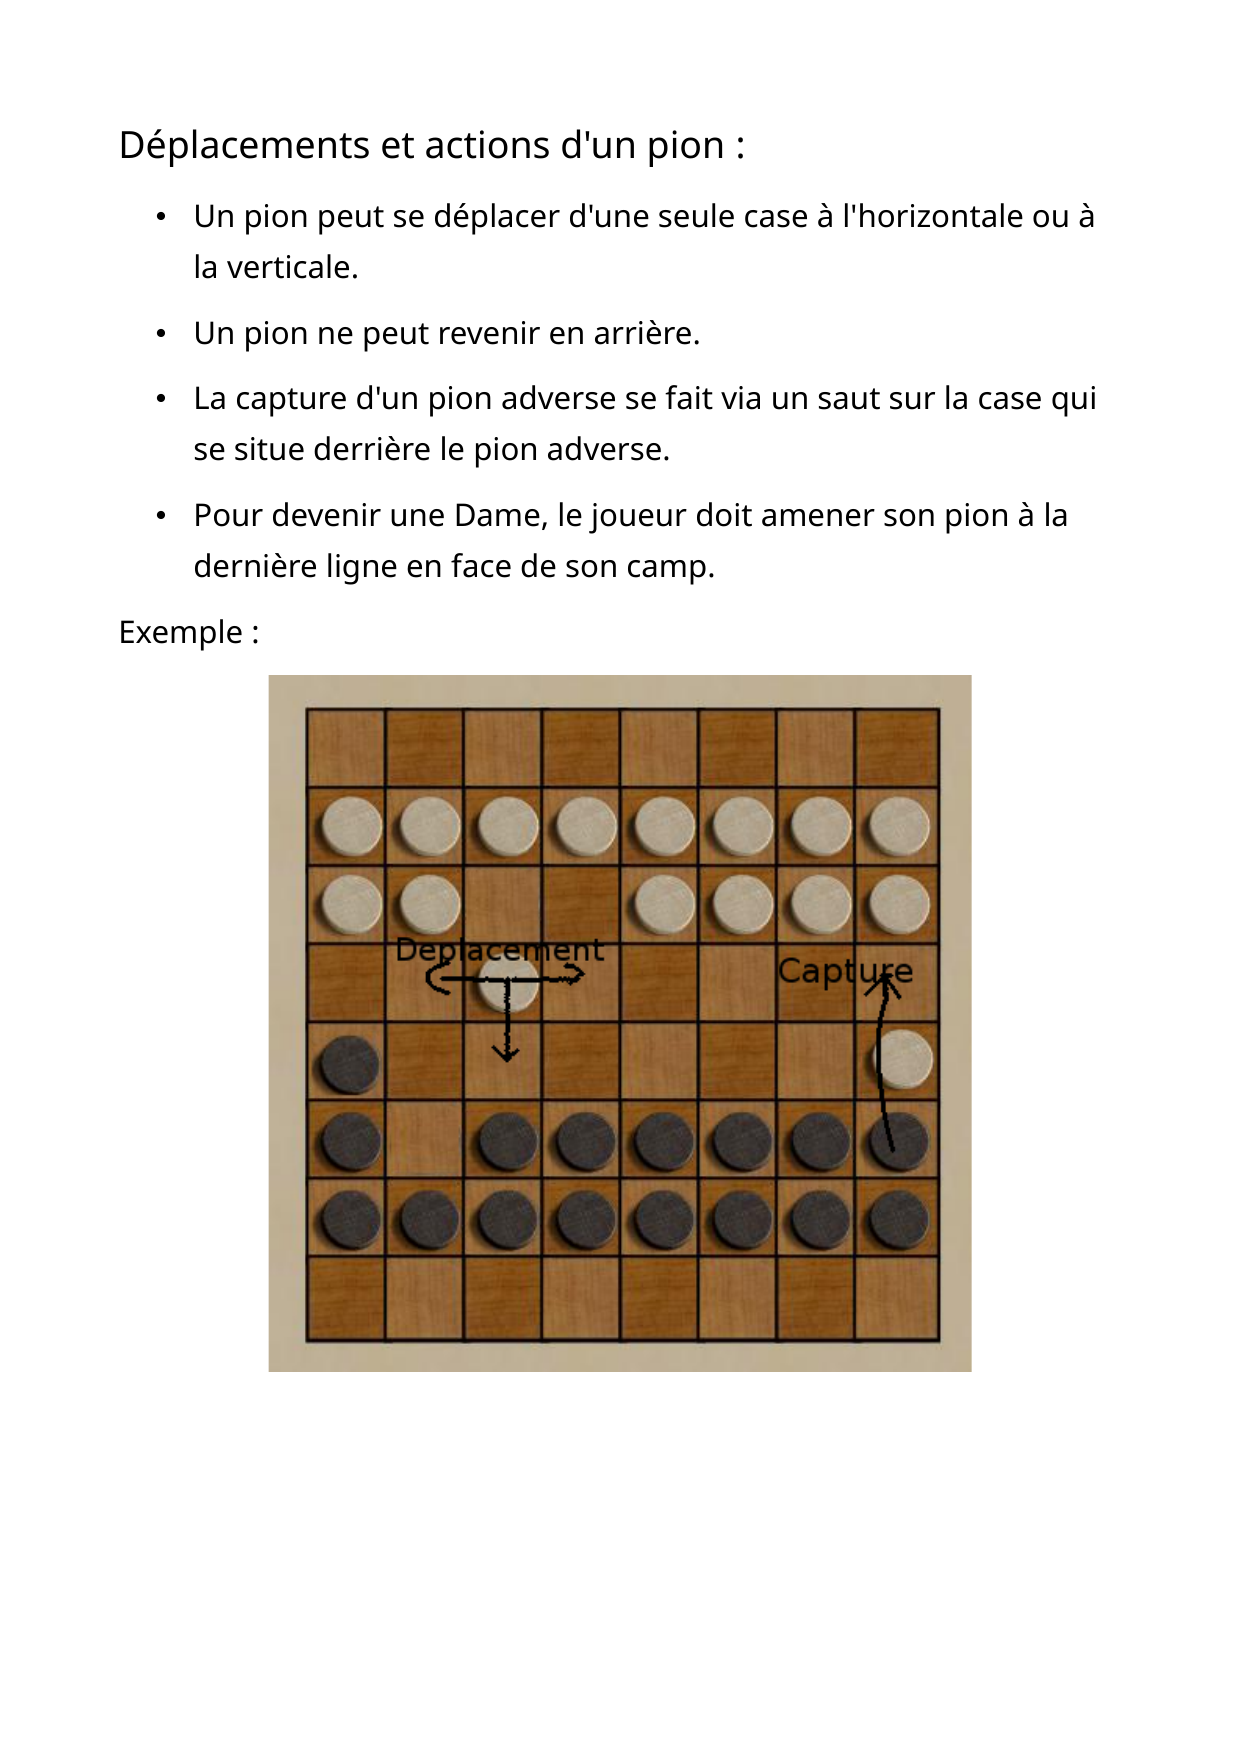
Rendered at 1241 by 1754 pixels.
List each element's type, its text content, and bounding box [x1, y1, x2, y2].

text Exemple : [118, 609, 1122, 652]
list La capture d'un pion adverse se fait via un saut sur la case qui se situe derrière le pion adverse. [156, 376, 1122, 470]
list Un pion ne peut revenir en arrière. [156, 311, 1122, 353]
list Pour devenir une Dame, le joueur doit amener son pion à la dernière ligne en face de son camp. [156, 493, 1122, 587]
text Déplacements et actions d'un pion : [118, 118, 1122, 169]
list Un pion peut se déplacer d'une seule case à l'horizontale ou à la verticale. [156, 194, 1122, 288]
picture [268, 675, 972, 1372]
